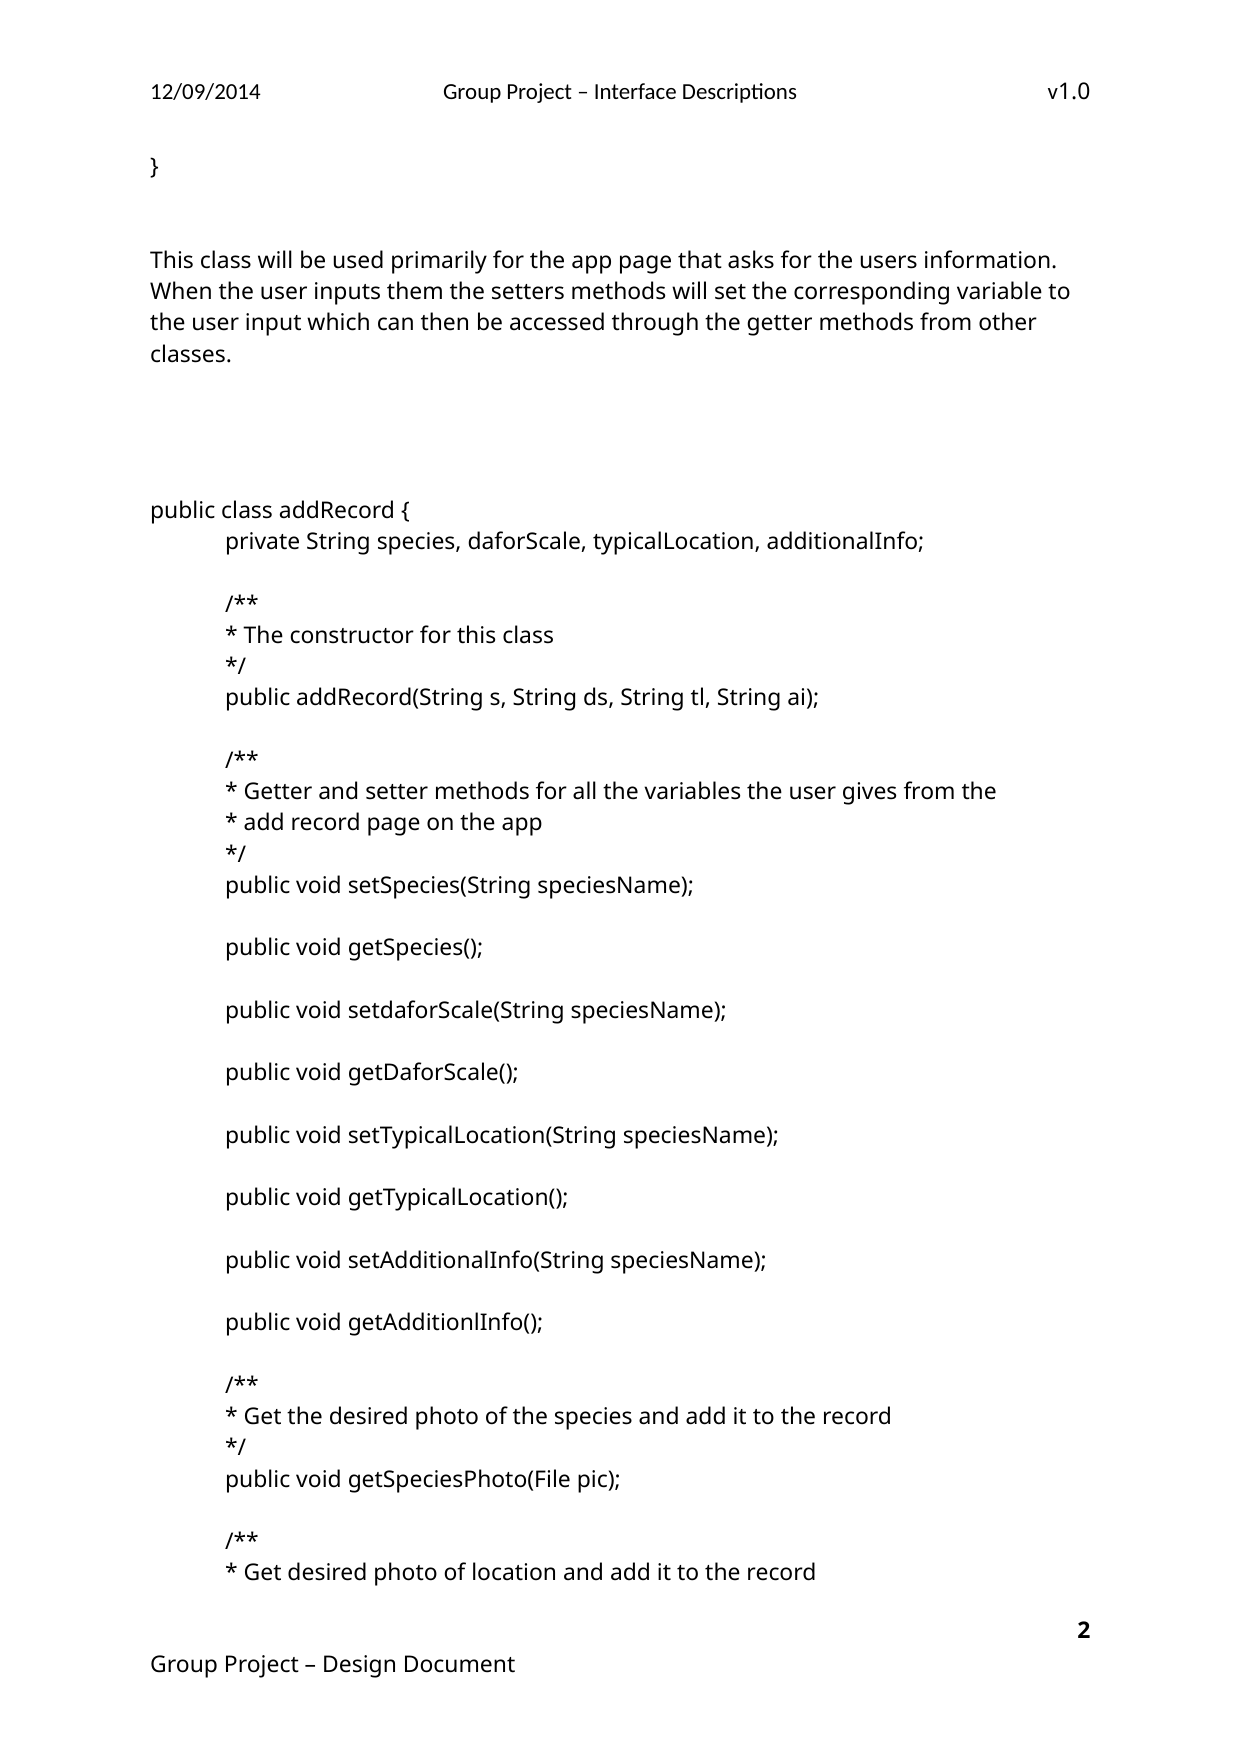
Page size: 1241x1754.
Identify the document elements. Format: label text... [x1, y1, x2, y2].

text public void getTypicalLocation(); [150, 1181, 1090, 1212]
text * The constructor for this class [150, 619, 1090, 650]
text } [150, 150, 1090, 181]
text /** [150, 744, 1090, 775]
text * Get desired photo of location and add it to the record [150, 1556, 1090, 1587]
text * add record page on the app [150, 806, 1090, 837]
text */ [150, 650, 1090, 681]
text /** [150, 587, 1090, 619]
text * Get the desired photo of the species and add it to the record [150, 1400, 1090, 1431]
text public void setSpecies(String speciesName); [150, 869, 1090, 900]
text public void setdaforScale(String speciesName); [150, 994, 1090, 1025]
text public class addRecord { [150, 494, 1090, 525]
text public void getDaforScale(); [150, 1056, 1090, 1087]
text */ [150, 1431, 1090, 1462]
text private String species, daforScale, typicalLocation, additionalInfo; [150, 525, 1090, 556]
text public void getSpecies(); [150, 931, 1090, 962]
text /** [150, 1525, 1090, 1556]
text public void setTypicalLocation(String speciesName); [150, 1119, 1090, 1150]
text */ [150, 837, 1090, 869]
text public void getSpeciesPhoto(File pic); [150, 1462, 1090, 1494]
text public addRecord(String s, String ds, String tl, String ai); [150, 681, 1090, 712]
text /** [150, 1369, 1090, 1400]
text This class will be used primarily for the app page that asks for the users information. When the user inputs them the setters methods will set the corresponding variable to the user input which can then be accessed through the getter methods from other classes. [150, 244, 1090, 369]
text public void setAdditionalInfo(String speciesName); [150, 1244, 1090, 1275]
text * Getter and setter methods for all the variables the user gives from the [150, 775, 1090, 806]
text public void getAdditionlInfo(); [150, 1306, 1090, 1337]
